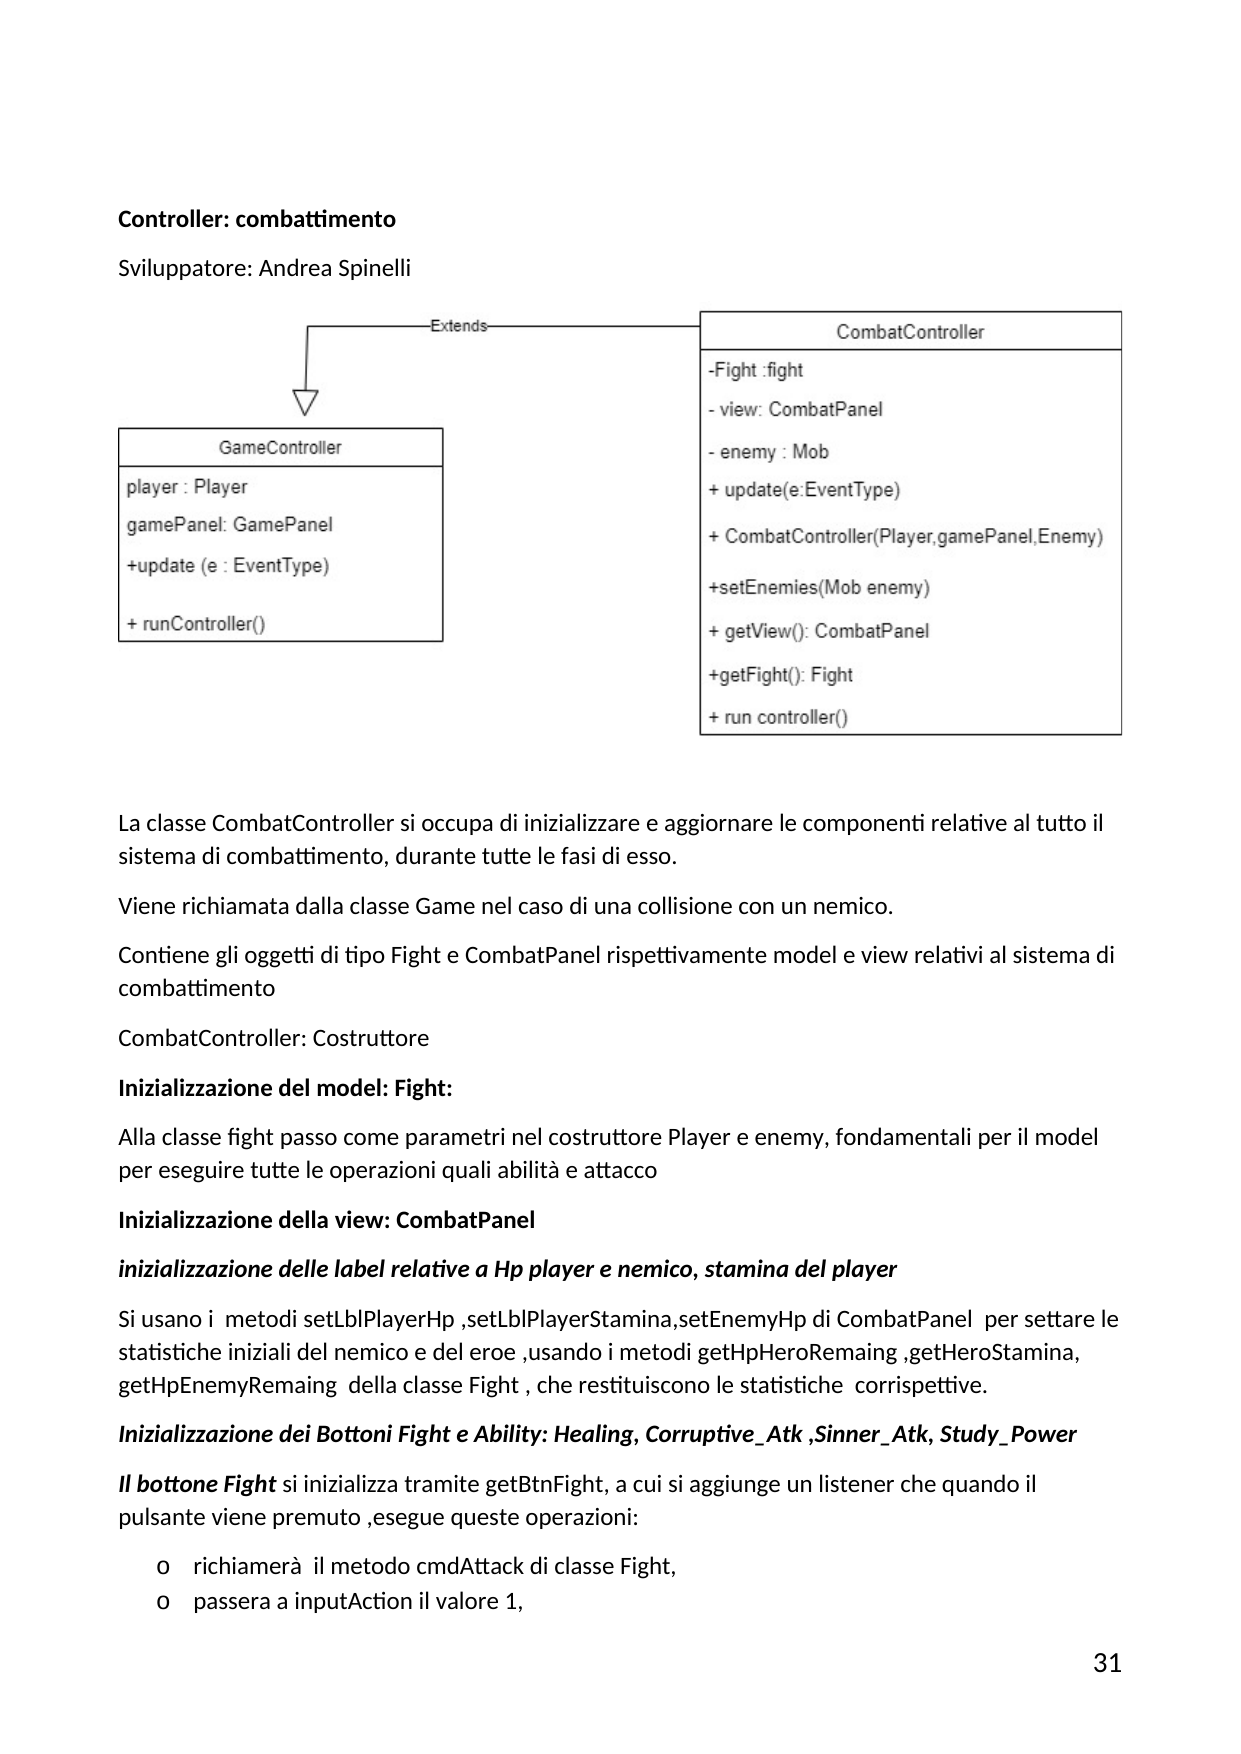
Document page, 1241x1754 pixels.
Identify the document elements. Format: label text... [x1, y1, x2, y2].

text Inizializzazione dei Bottoni Fight e Ability: Healing, Corruptive_Atk ,Sinner_Atk, Study_Power [118, 1418, 1122, 1449]
text Inizializzazione del model: Fight: [118, 1072, 1122, 1102]
text Inizializzazione della view: CombatPanel [118, 1204, 1122, 1234]
text Controller: combattimento [118, 203, 1122, 233]
text CombatController: Costruttore [118, 1022, 1122, 1053]
text Si usano i metodi setLblPlayerHp ,setLblPlayerStamina,setEnemyHp di CombatPanel per settare le statistiche iniziali del nemico e del eroe ,usando i metodi getHpHeroRemaing ,getHeroStamina, getHpEnemyRemaing della classe Fight , che restituiscono le statistiche corrispettive. [118, 1303, 1122, 1399]
text Sviluppatore: Andrea Spinelli [118, 252, 1122, 283]
text Viene richiamata dalla classe Game nel caso di una collisione con un nemico. [118, 890, 1122, 921]
list richiamerà il metodo cmdAttack di classe Fight, [156, 1551, 1122, 1582]
text Alla classe fight passo come parametri nel costruttore Player e enemy, fondamentali per il model per eseguire tutte le operazioni quali abilità e attacco [118, 1121, 1122, 1185]
text La classe CombatController si occupa di inizializzare e aggiornare le componenti relative al tutto il sistema di combattimento, durante tutte le fasi di esso. [118, 808, 1122, 871]
list passera a inputAction il valore 1, [156, 1585, 1122, 1617]
picture [118, 301, 1123, 740]
text Contiene gli oggetti di tipo Fight e CombatPanel rispettivamente model e view relativi al sistema di combattimento [118, 940, 1122, 1003]
text inizializzazione delle label relative a Hp player e nemico, stamina del player [118, 1253, 1122, 1284]
text Il bottone Fight si inizializza tramite getBtnFight, a cui si aggiunge un listener che quando il pulsante viene premuto ,esegue queste operazioni: [118, 1468, 1122, 1531]
